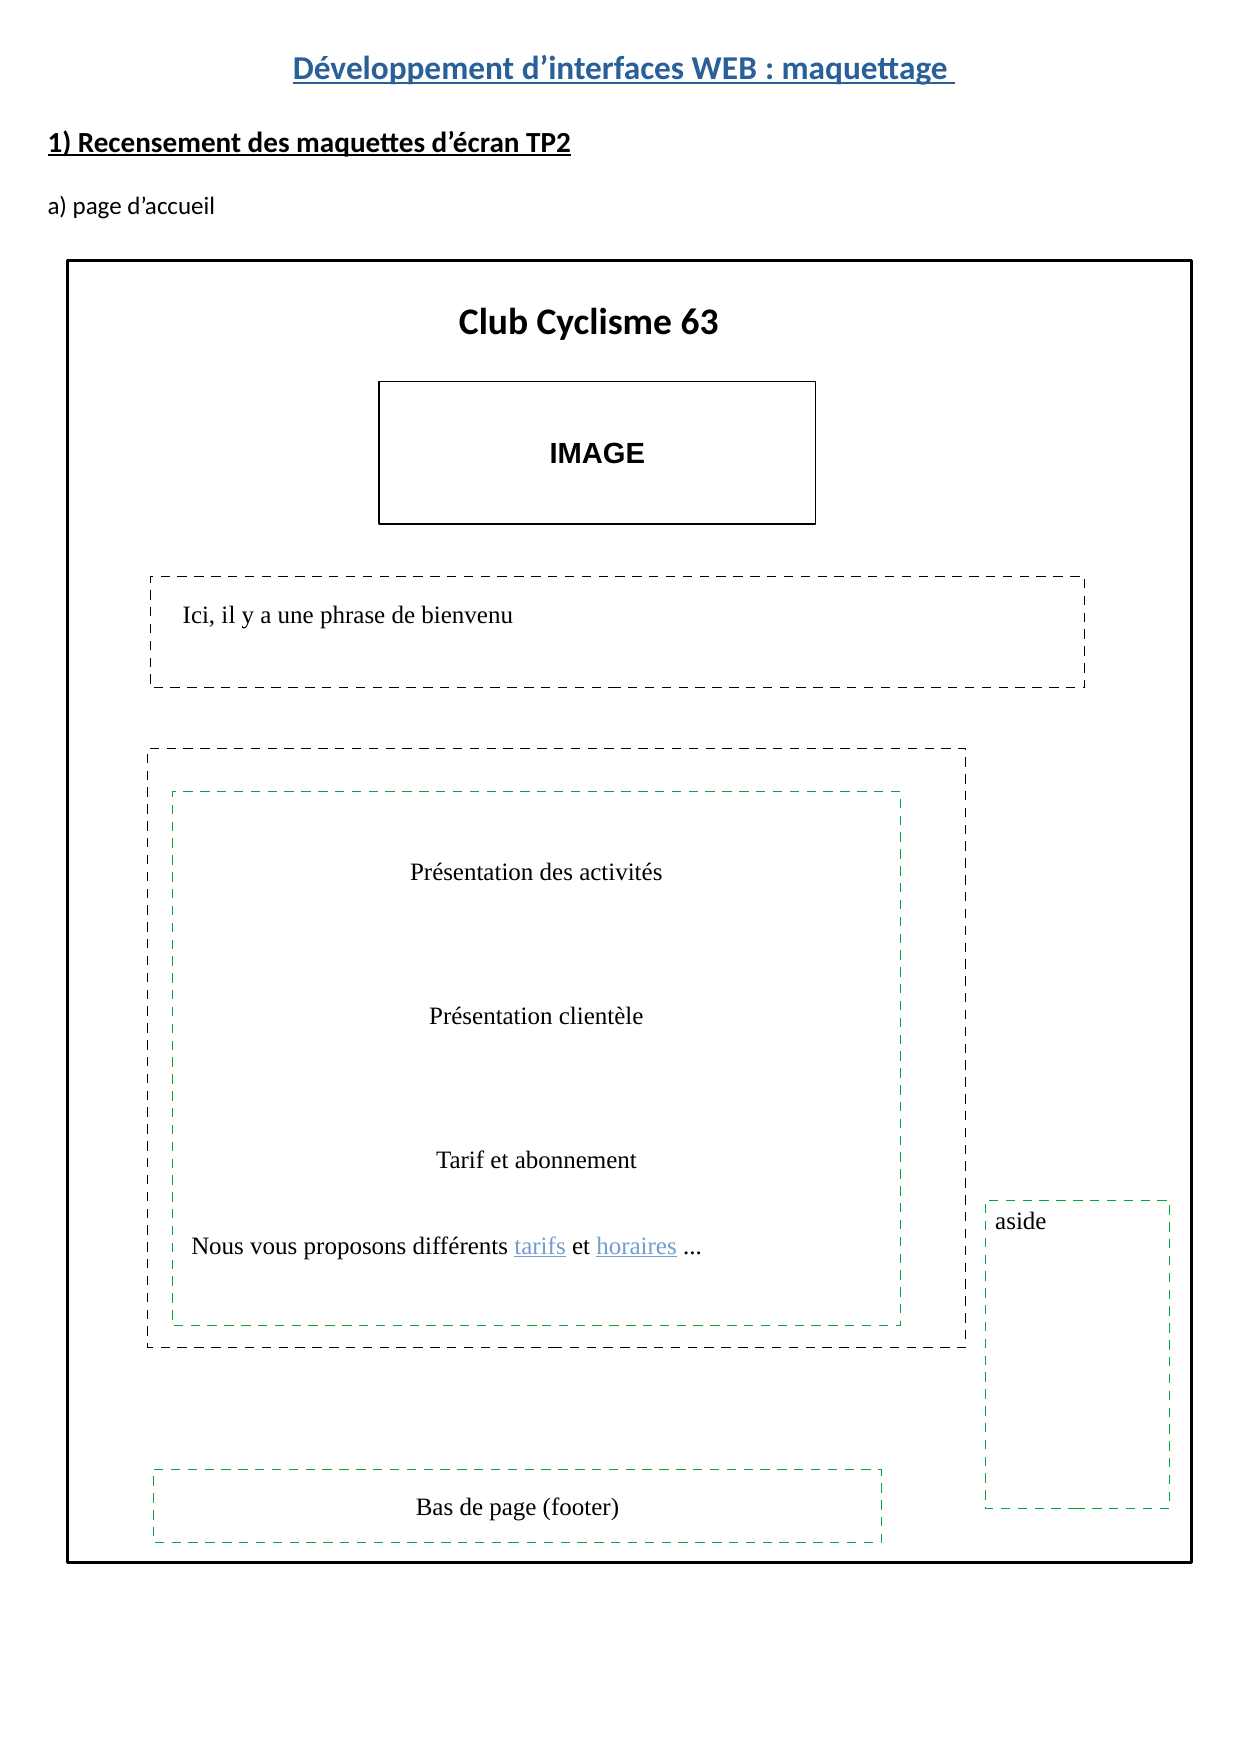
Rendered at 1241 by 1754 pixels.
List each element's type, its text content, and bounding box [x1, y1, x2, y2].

text 1) Recensement des maquettes d’écran TP2 [47, 124, 1193, 159]
text Développement d’interfaces WEB : maquettage [47, 47, 1193, 88]
text a) page d’accueil [47, 190, 1193, 220]
